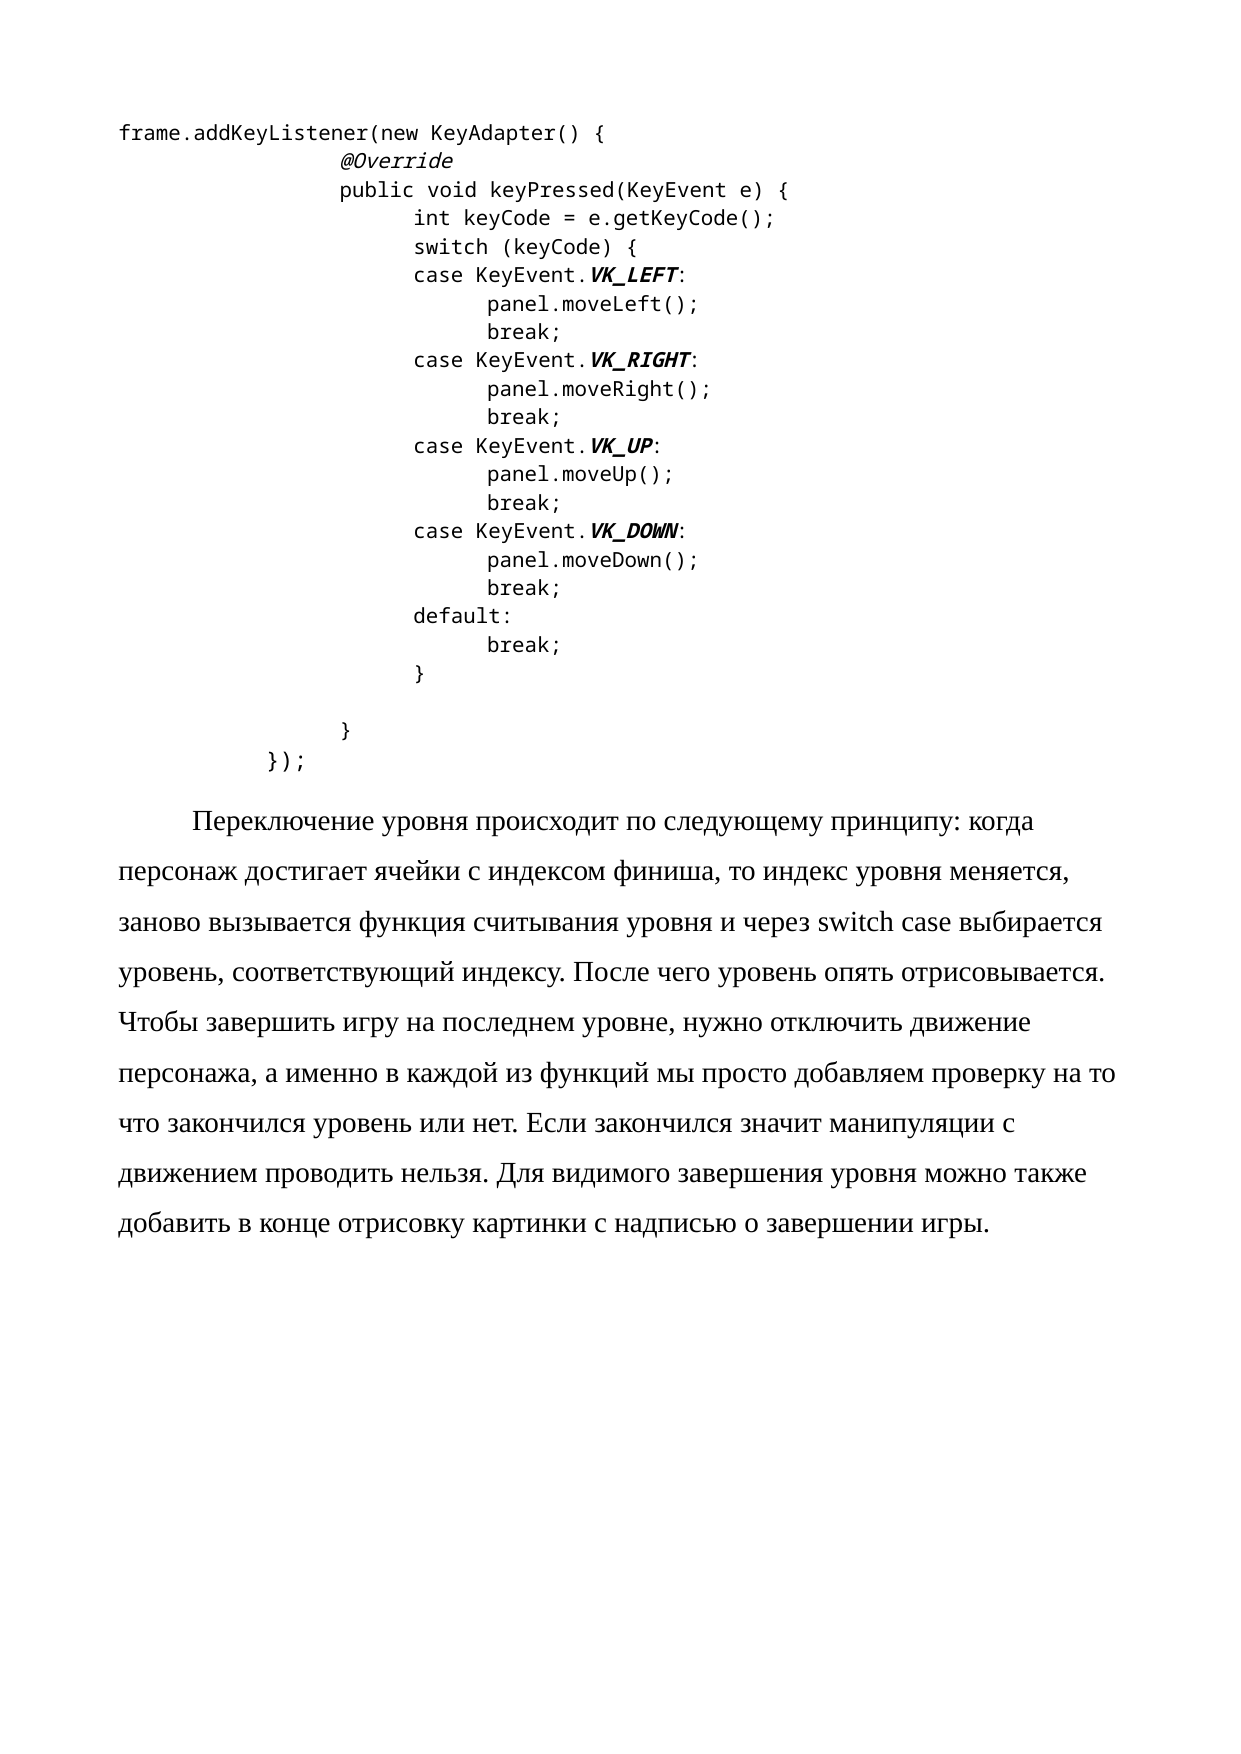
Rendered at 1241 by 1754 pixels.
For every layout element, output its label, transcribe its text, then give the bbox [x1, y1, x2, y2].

text int keyCode = e.getKeyCode(); [118, 203, 1122, 232]
text panel.moveLeft(); [118, 289, 1122, 317]
text case KeyEvent.VK_RIGHT: [118, 346, 1122, 374]
text @Override [118, 147, 1122, 175]
text switch (keyCode) { [118, 232, 1122, 260]
text panel.moveDown(); [118, 545, 1122, 573]
text case KeyEvent.VK_DOWN: [118, 516, 1122, 545]
text } [118, 658, 1122, 687]
text public void keyPressed(KeyEvent e) { [118, 175, 1122, 203]
text break; [118, 573, 1122, 602]
text case KeyEvent.VK_UP: [118, 431, 1122, 459]
text } [118, 715, 1122, 744]
text }); [118, 744, 1122, 775]
text break; [118, 402, 1122, 431]
text break; [118, 488, 1122, 516]
text break; [118, 317, 1122, 346]
text break; [118, 630, 1122, 658]
text Переключение уровня происходит по следующему принципу: когда персонаж достигает ячейки с индексом финиша, то индекс уровня меняется, заново вызывается функция считывания уровня и через switch case выбирается уровень, соответствующий индексу. После чего уровень опять отрисовывается. Чтобы завершить игру на последнем уровне, нужно отключить движение персонажа, а именно в каждой из функций мы просто добавляем проверку на то что закончился уровень или нет. Если закончился значит манипуляции с движением проводить нельзя. Для видимого завершения уровня можно также добавить в конце отрисовку картинки с надписью о завершении игры. [118, 803, 1122, 1239]
text panel.moveRight(); [118, 374, 1122, 402]
text panel.moveUp(); [118, 459, 1122, 488]
text case KeyEvent.VK_LEFT: [118, 260, 1122, 289]
text frame.addKeyListener(new KeyAdapter() { [118, 118, 1122, 147]
text default: [118, 602, 1122, 630]
